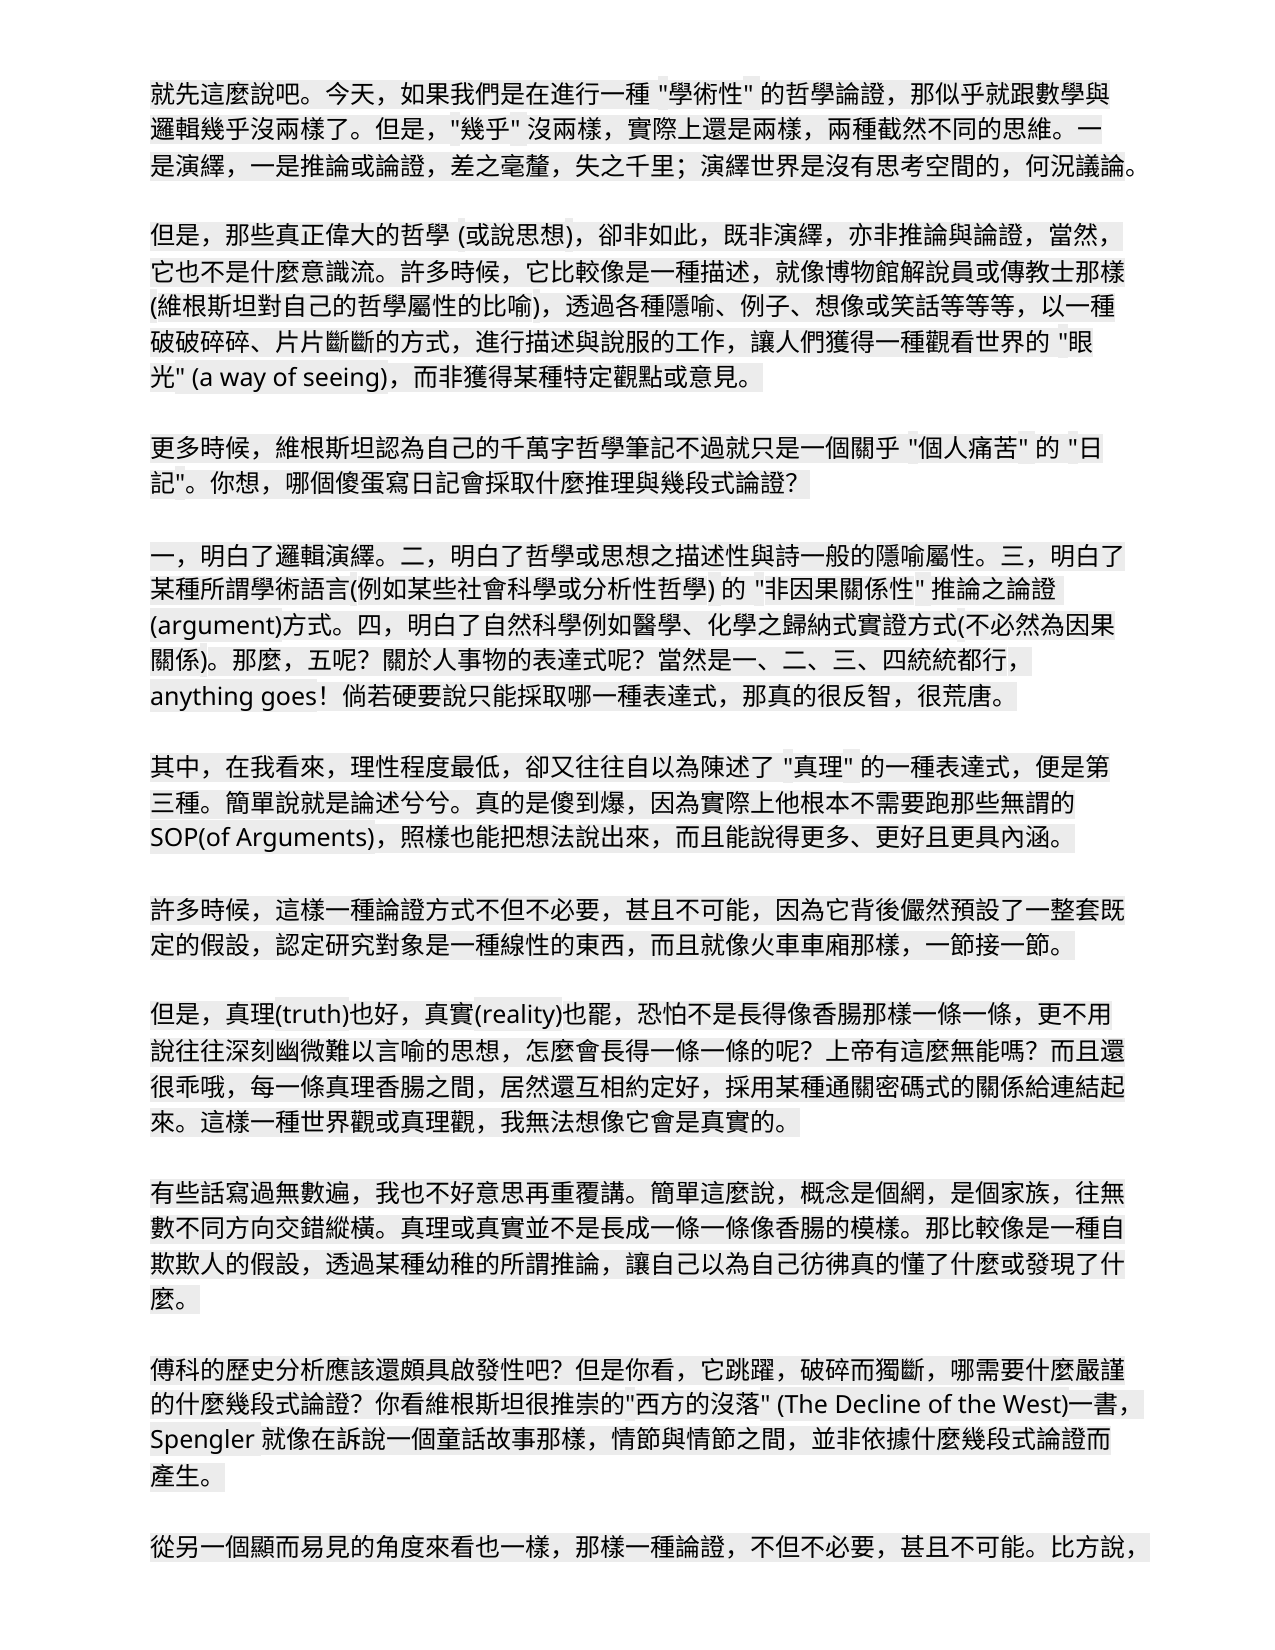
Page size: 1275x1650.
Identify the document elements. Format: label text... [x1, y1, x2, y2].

text 我一生最大的敵人 陳真 2021. 10. 21. 對於王孟源說的某些部份，我並不認同。寫個東西不過就跟講話差不多，哪有那麼多規矩？倒掉腦殘瞎掰的 "洗澡水" 的同時，可別把裏頭的 "嬰兒" 也給一併倒掉了。 就先這麼說吧。今天，如果我們是在進行一種 "學術性" 的哲學論證，那似乎就跟數學與邏輯幾乎沒兩樣了。但是，"幾乎" 沒兩樣，實際上還是兩樣，兩種截然不同的思維。一是演繹，一是推論或論證，差之毫釐，失之千里；演繹世界是沒有思考空間的，何況議論。 但是，那些真正偉大的哲學 (或說思想)，卻非如此，既非演繹，亦非推論與論證，當然，它也不是什麼意識流。許多時候，它比較像是一種描述，就像博物館解說員或傳教士那樣(維根斯坦對自己的哲學屬性的比喻)，透過各種隱喻、例子、想像或笑話等等等，以一種破破碎碎、片片斷斷的方式，進行描述與說服的工作，讓人們獲得一種觀看世界的 "眼光" (a way of seeing)，而非獲得某種特定觀點或意見。 更多時候，維根斯坦認為自己的千萬字哲學筆記不過就只是一個關乎 "個人痛苦" 的 "日記"。你想，哪個傻蛋寫日記會採取什麼推理與幾段式論證？ 一，明白了邏輯演繹。二，明白了哲學或思想之描述性與詩一般的隱喻屬性。三，明白了某種所謂學術語言(例如某些社會科學或分析性哲學) 的 "非因果關係性" 推論之論證 (argument)方式。四，明白了自然科學例如醫學、化學之歸納式實證方式(不必然為因果關係)。那麼，五呢？關於人事物的表達式呢？當然是一、二、三、四統統都行，anything goes！倘若硬要說只能採取哪一種表達式，那真的很反智，很荒唐。 其中，在我看來，理性程度最低，卻又往往自以為陳述了 "真理" 的一種表達式，便是第三種。簡單說就是論述兮兮。真的是傻到爆，因為實際上他根本不需要跑那些無謂的SOP(of Arguments)，照樣也能把想法說出來，而且能說得更多、更好且更具內涵。 許多時候，這樣一種論證方式不但不必要，甚且不可能，因為它背後儼然預設了一整套既定的假設，認定研究對象是一種線性的東西，而且就像火車車廂那樣，一節接一節。 但是，真理(truth)也好，真實(reality)也罷，恐怕不是長得像香腸那樣一條一條，更不用說往往深刻幽微難以言喻的思想，怎麼會長得一條一條的呢？上帝有這麼無能嗎？而且還很乖哦，每一條真理香腸之間，居然還互相約定好，採用某種通關密碼式的關係給連結起來。這樣一種世界觀或真理觀，我無法想像它會是真實的。 有些話寫過無數遍，我也不好意思再重覆講。簡單這麼說，概念是個網，是個家族，往無數不同方向交錯縱橫。真理或真實並不是長成一條一條像香腸的模樣。那比較像是一種自欺欺人的假設，透過某種幼稚的所謂推論，讓自己以為自己彷彿真的懂了什麼或發現了什麼。 傅科的歷史分析應該還頗具啟發性吧？但是你看，它跳躍，破碎而獨斷，哪需要什麼嚴謹的什麼幾段式論證？你看維根斯坦很推崇的"西方的沒落" (The Decline of the West)一書，Spengler 就像在訴說一個童話故事那樣，情節與情節之間，並非依據什麼幾段式論證而產生。 從另一個顯而易見的角度來看也一樣，那樣一種論證，不但不必要，甚且不可能。比方說，做為一個某種世界的 "圈內人"，你所理解的圈內人事物，難道真的是傻到從論證而來？那是 "人工腦" 的運作方式，不是人腦。 就比方說你談你的家人或小孩或親友們，在這個 "圈子" 中，你的一切 "知識" 或 "信念" (belief)，難道是從論證而來？而非透過漫長豐富的 "親知" 所得與經驗、證詞與直覺？ 特別是所謂政治，無非就是關乎世上一切人事物的總和，往往就像一種道德陳述或美學 "命題"，許多時候它甚至是一種命令句，表達一種願望，一種期待，乃至一種情緒或情感。 我並不是說那樣一種關於政治或社會的所謂論述(亦即第三種表達式)全然不可行。我只是說它理性程度並不高，而且往往難以適用活生生的世界，許多時候感覺真的是很傻逼。並不是因為說它說錯了什麼，而是因為那真的很傻，很幼稚；把想說的話，像個傻逼似的，故意繞一大圈，然後再裝模作樣地講出來，做出驚訝狀，彷彿經此一論證，經此繞一大圈，還真的 "發現" 了什麼似的。 其實你什麼也沒發現，你只是把早已存在的一己結論，裝神弄鬼地重新再說一遍而已。 曾經有個人去買鞋，忘了帶把尺，居然還跑回家拿。其實，他只要帶著自己的 "腳" 去買鞋就行了，但他卻硬要回家拿尺。事實上，他只需直接穿上鞋子試一試就行了，不需要先量一下尺寸，然後再根據尺寸來 "推論" 或 "論證" 出哪雙鞋才是 "真理"。 這些事說來話長，關乎某種語言的實證性，非常複雜，難以言盡。有興趣者，不妨參考Peter Winch 的書。 簡單說，表達式本身是無辜的，但是，什麼樣的 "語言"，就適用於什麼樣的世界；什麼樣的表達，就能說出何種屬性的想法。 表達式本身無辜，許多時候是關乎表達式的誤用。精神醫學也常有類似問題，明明是虛無飄渺的心靈概念與人際幽微，或是明明是具有實證意義的一個活生生的大腦與人體，卻引用不恰當的表達式，把生命與心靈之靈活豐盛與複雜及不可知，講得好像只是在談論一個手錶似的，滴滴答答根據某個機械原理在運作。 我對那些論述兮兮卻又不過只是不斷自我引用的所謂論證，總覺得很可笑，真的是傻到爆！那就好像十七世紀法國劇作家莫里哀(Molière) 的一齣戲所嘲笑的：一群醫生考官問考生說："請問安眠藥為何能讓人入睡啊？" 考生回答說："因為它會產生安眠作用啊。" 考官聽了很滿意，齊聲高歌說："答得好啊！答得妙！歡迎歡迎，歡迎加入醫界的行列！" 越說越遠了，回歸正題。 套句 "很維根斯坦" 的話來說，有多少種活著的方式，就有多少種表達式。如果說我這一生曾經企圖想要捍衛一些什麼，那麼，這就是了。如果我這一生，經常想要鬥爭一些什麼，那就是各種冒牌的、誤用與濫用的表達式。 對我來說，這很重要。也許那是因為身為一種異類，我對於存在的方式與空間特別在意；我若不被允許那樣說，那就意味著我根本也不被允許那樣活。鎖定某種表達式是很荒唐的。不但荒唐，而且卑鄙；不但卑鄙，而且低能。 希望有人能聽懂我對世界在咆哮一些什麼。如果不懂，不一定是因為你很笨，也許是因為 "你" 根本無此需求。 說穿了，一切文字都該有個主人，就連一道邏輯上必然成立的數學式子也該有個敘述它的主人。我沒法想像一道 "無主的" 命題或表達式。 齊克果講過一個例子，大約是說有個精神病人從 "瘋人院" 裏翻牆逃出，在街上走著，很怕被人發現他不正常又把他抓回去，於是盡量想表現得很正常。他心裏想，為了避免被人發現，我絕不能講出一些不正確的事，我得講出事實才行。 於是，當他看到地上有一顆球，靈機一動，於是逢人就大喊說："碰！地球是圓的！" "碰！地球在這裏！" "碰！地球是圓的！" 嘿嘿嘿，這下子沒有人能發現我腦子有病了吧。 他講的是事實沒錯，地球是圓的。地球當然在這裏，要不然要在哪裡？問題是，你光講出事實沒有用；當你對某個事實講個不停時，那不是發神經嗎？ 這故事告訴我們，光是說出事實沒有用，重要的是意義何在，而非事實本身。 齊克果有句話我很喜歡，維根斯坦也很喜歡。齊克果說："世上沒有真理，直到它被我所認知。" 重點就在於這個 "我" 字。什麼真理都一樣，得有個主人，你得跟你的語言文字或思想 "發生關係" 才行。 簡單說，我就是我的話語，我就是我的哲學，我就是我的電影，我就是我的政治。尼采說，"所有哲學全是自傳"。一如維根斯坦所說，"惟有回到家的人，才能說出真理"。"回到家" 差不多就是指的 "活出某種世界"；惟有當你活出那樣的世界，然後你才有可能說出關乎那個世界的真理，說出關乎那個世界的語言。 這時候，一切話語文字或思想方才取得它應有的意義，否則其實就只是像那個逢人不斷訴說 "碰！地球是圓的！" 的病人那樣，不知所云。表面上，我們彷彿聽得懂他在說什麼，但實際上卻缺乏意義。 這類話題，心之所繫，永遠講不完，只能打住。而且，當話語性質不對，難以言宣。 總之，胡說八道的人有福了，天國是他們的。我不為傳播真理而來，而為胡說八道而來。我不知道真理是什麼，也不怎麼感興趣，但我對於 "如何" 親近它感覺有點意思。 就跟鬼一樣，我無意於訴說任何一隻鬼，但我總想弄清楚鬼魂的世界，找到一把可以與之親近的鑰匙。 詩般語言，知者無罪，不知者方才有罪；把詩詞、把胡說八道、把浮想聯翩當成呈堂證供，是會讓法官抓狂的。那是政客的玩法，不是詩人的原罪。 Emir Kusturica 說，他 "這輩子最大的敵人就是naturalism"。什麼是naturalism？簡單說就是把原本幽微難測、混沌說不清的，講得滴滴答答，講得纖毫畢露，講得好像真的一樣。 此言甚是，我心亦然。 [150, 75, 1125, 1562]
